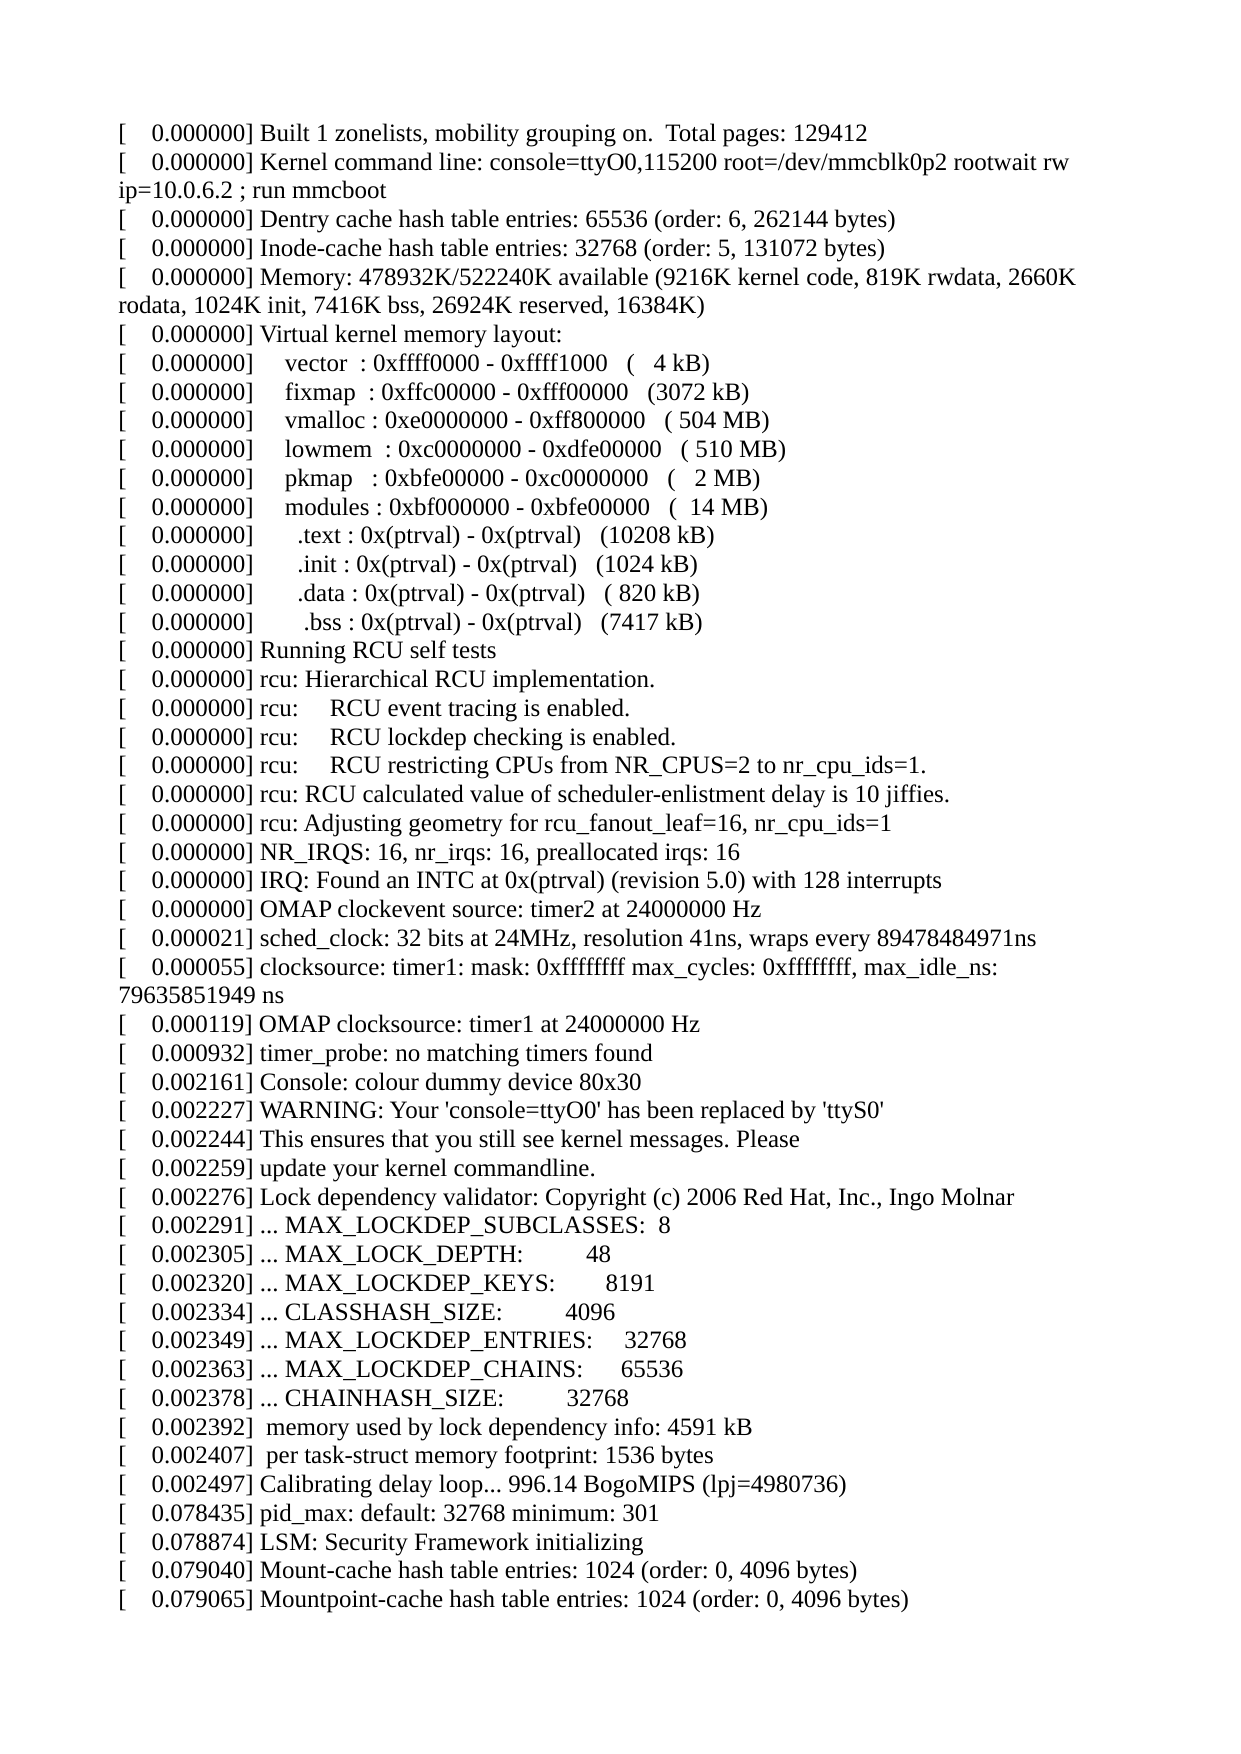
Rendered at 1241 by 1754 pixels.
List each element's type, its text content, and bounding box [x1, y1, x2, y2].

text [ 0.079040] Mount-cache hash table entries: 1024 (order: 0, 4096 bytes) [118, 1556, 1122, 1584]
text [ 0.000000] lowmem : 0xc0000000 - 0xdfe00000 ( 510 MB) [118, 434, 1122, 463]
text [ 0.000000] .bss : 0x(ptrval) - 0x(ptrval) (7417 kB) [118, 607, 1122, 636]
text [ 0.000000] Kernel command line: console=ttyO0,115200 root=/dev/mmcblk0p2 rootwait rw ip=10.0.6.2 ; run mmcboot [118, 147, 1122, 204]
text [ 0.000000] rcu: RCU lockdep checking is enabled. [118, 722, 1122, 751]
text [ 0.000000] rcu: Hierarchical RCU implementation. [118, 664, 1122, 693]
text [ 0.002349] ... MAX_LOCKDEP_ENTRIES: 32768 [118, 1326, 1122, 1354]
text [ 0.000000] modules : 0xbf000000 - 0xbfe00000 ( 14 MB) [118, 492, 1122, 521]
text [ 0.002497] Calibrating delay loop... 996.14 BogoMIPS (lpj=4980736) [118, 1469, 1122, 1498]
text [ 0.000055] clocksource: timer1: mask: 0xffffffff max_cycles: 0xffffffff, max_idle_ns: 79635851949 ns [118, 952, 1122, 1009]
text [ 0.002305] ... MAX_LOCK_DEPTH: 48 [118, 1239, 1122, 1268]
text [ 0.000000] .init : 0x(ptrval) - 0x(ptrval) (1024 kB) [118, 549, 1122, 578]
text [ 0.002320] ... MAX_LOCKDEP_KEYS: 8191 [118, 1268, 1122, 1297]
text [ 0.002291] ... MAX_LOCKDEP_SUBCLASSES: 8 [118, 1211, 1122, 1239]
text [ 0.002276] Lock dependency validator: Copyright (c) 2006 Red Hat, Inc., Ingo Molnar [118, 1182, 1122, 1211]
text [ 0.000000] Virtual kernel memory layout: [118, 319, 1122, 348]
text [ 0.000000] .data : 0x(ptrval) - 0x(ptrval) ( 820 kB) [118, 578, 1122, 607]
text [ 0.000000] IRQ: Found an INTC at 0x(ptrval) (revision 5.0) with 128 interrupts [118, 866, 1122, 894]
text [ 0.000000] OMAP clockevent source: timer2 at 24000000 Hz [118, 894, 1122, 923]
text [ 0.000021] sched_clock: 32 bits at 24MHz, resolution 41ns, wraps every 89478484971ns [118, 923, 1122, 952]
text [ 0.000000] Dentry cache hash table entries: 65536 (order: 6, 262144 bytes) [118, 204, 1122, 233]
text [ 0.002259] update your kernel commandline. [118, 1153, 1122, 1182]
text [ 0.002363] ... MAX_LOCKDEP_CHAINS: 65536 [118, 1354, 1122, 1383]
text [ 0.000000] NR_IRQS: 16, nr_irqs: 16, preallocated irqs: 16 [118, 837, 1122, 866]
text [ 0.000000] fixmap : 0xffc00000 - 0xfff00000 (3072 kB) [118, 377, 1122, 406]
text [ 0.002407] per task-struct memory footprint: 1536 bytes [118, 1441, 1122, 1469]
text [ 0.000000] rcu: RCU event tracing is enabled. [118, 693, 1122, 722]
text [ 0.000119] OMAP clocksource: timer1 at 24000000 Hz [118, 1009, 1122, 1038]
text [ 0.000000] rcu: RCU restricting CPUs from NR_CPUS=2 to nr_cpu_ids=1. [118, 751, 1122, 779]
text [ 0.002244] This ensures that you still see kernel messages. Please [118, 1124, 1122, 1153]
text [ 0.000000] vmalloc : 0xe0000000 - 0xff800000 ( 504 MB) [118, 406, 1122, 434]
text [ 0.078435] pid_max: default: 32768 minimum: 301 [118, 1498, 1122, 1527]
text [ 0.000000] pkmap : 0xbfe00000 - 0xc0000000 ( 2 MB) [118, 463, 1122, 492]
text [ 0.000000] Running RCU self tests [118, 636, 1122, 664]
text [ 0.000932] timer_probe: no matching timers found [118, 1038, 1122, 1067]
text [ 0.002392] memory used by lock dependency info: 4591 kB [118, 1412, 1122, 1441]
text [ 0.002161] Console: colour dummy device 80x30 [118, 1067, 1122, 1096]
text [ 0.000000] Memory: 478932K/522240K available (9216K kernel code, 819K rwdata, 2660K rodata, 1024K init, 7416K bss, 26924K reserved, 16384K) [118, 262, 1122, 319]
text [ 0.000000] Built 1 zonelists, mobility grouping on. Total pages: 129412 [118, 118, 1122, 147]
text [ 0.000000] .text : 0x(ptrval) - 0x(ptrval) (10208 kB) [118, 521, 1122, 549]
text [ 0.000000] rcu: RCU calculated value of scheduler-enlistment delay is 10 jiffies. [118, 779, 1122, 808]
text [ 0.000000] rcu: Adjusting geometry for rcu_fanout_leaf=16, nr_cpu_ids=1 [118, 808, 1122, 837]
text [ 0.000000] Inode-cache hash table entries: 32768 (order: 5, 131072 bytes) [118, 233, 1122, 262]
text [ 0.002227] WARNING: Your 'console=ttyO0' has been replaced by 'ttyS0' [118, 1096, 1122, 1124]
text [ 0.002378] ... CHAINHASH_SIZE: 32768 [118, 1383, 1122, 1412]
text [ 0.079065] Mountpoint-cache hash table entries: 1024 (order: 0, 4096 bytes) [118, 1584, 1122, 1613]
text [ 0.078874] LSM: Security Framework initializing [118, 1527, 1122, 1556]
text [ 0.000000] vector : 0xffff0000 - 0xffff1000 ( 4 kB) [118, 348, 1122, 377]
text [ 0.002334] ... CLASSHASH_SIZE: 4096 [118, 1297, 1122, 1326]
